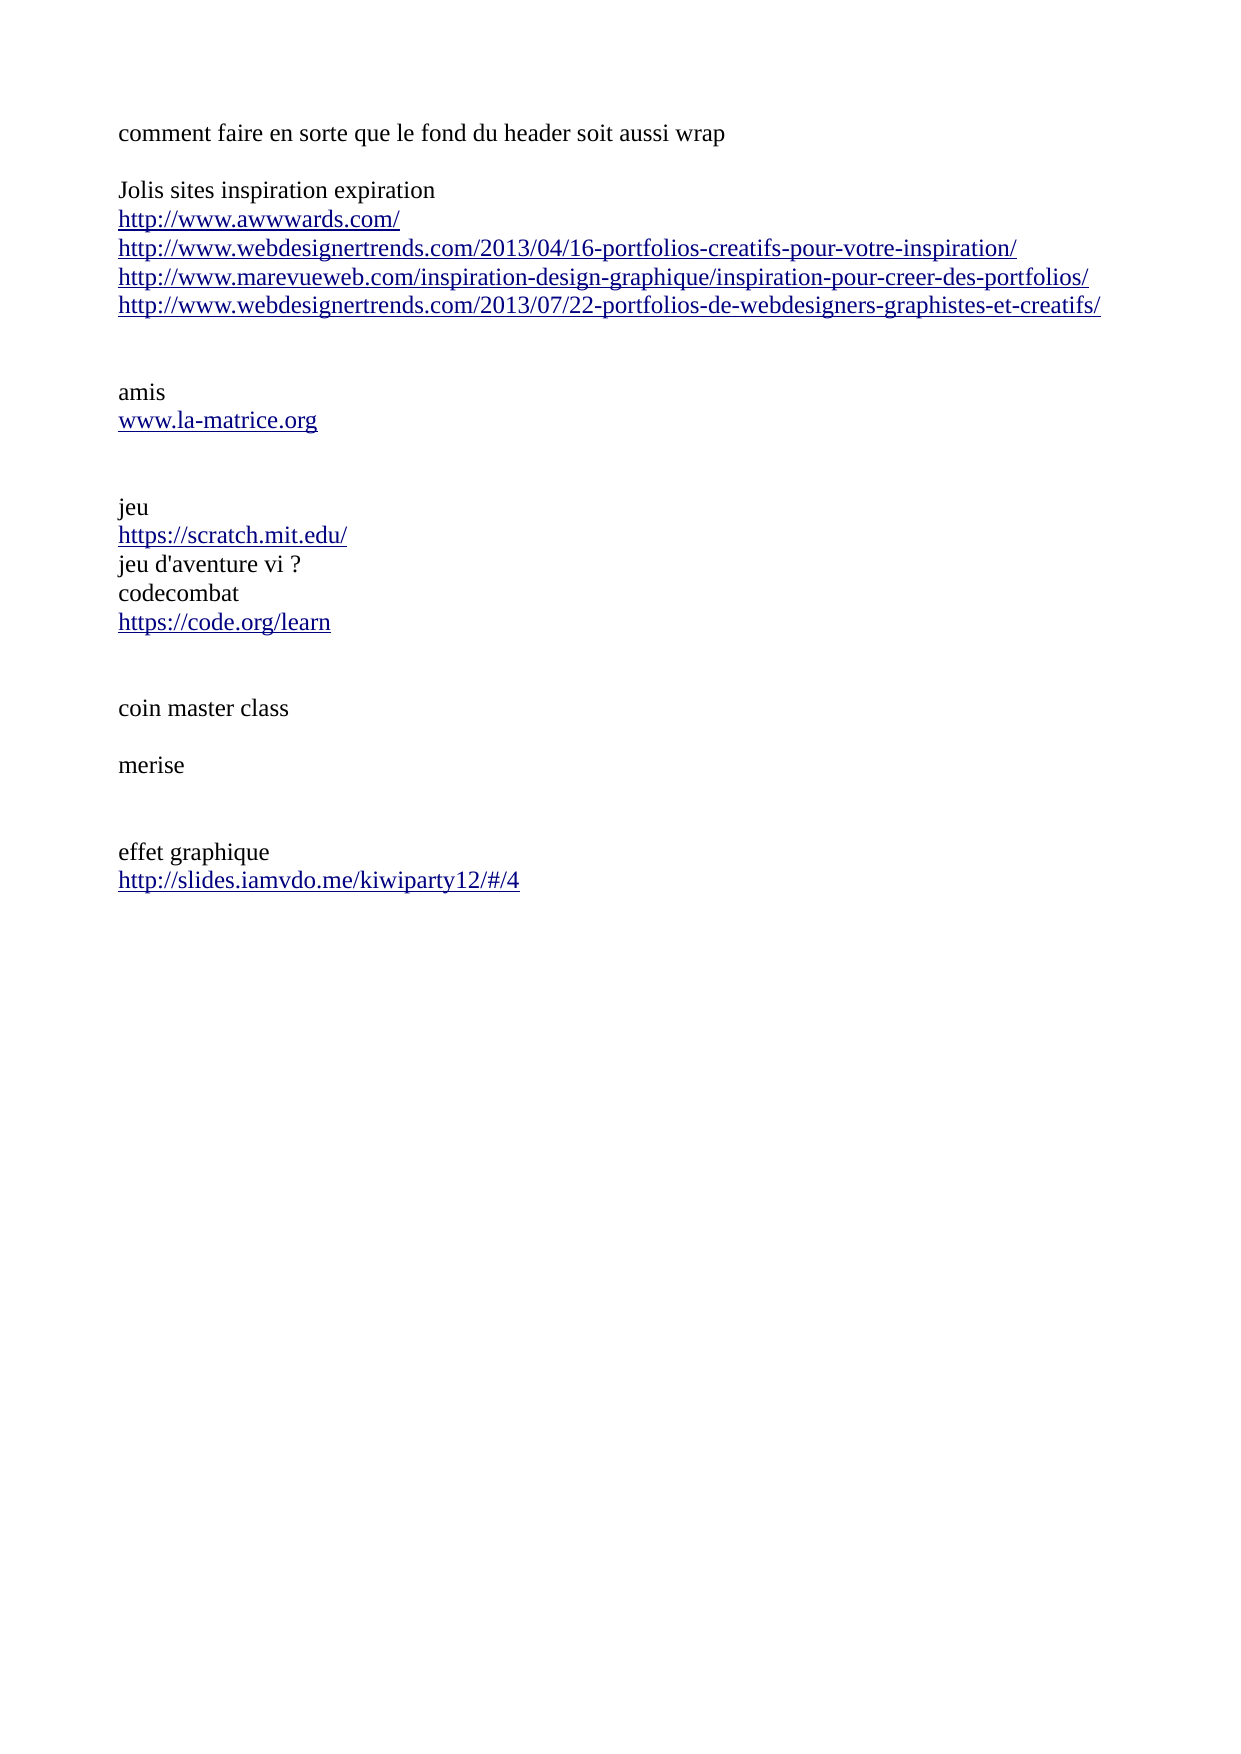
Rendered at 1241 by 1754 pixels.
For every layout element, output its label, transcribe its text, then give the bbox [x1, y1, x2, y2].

text http://www.marevueweb.com/inspiration-design-graphique/inspiration-pour-creer-des-portfolios/ [118, 262, 1122, 291]
text https://scratch.mit.edu/ [118, 521, 1122, 549]
text jeu [118, 492, 1122, 521]
text http://www.awwwards.com/ [118, 204, 1122, 233]
text merise [118, 751, 1122, 779]
text http://slides.iamvdo.me/kiwiparty12/#/4 [118, 866, 1122, 894]
text http://www.webdesignertrends.com/2013/04/16-portfolios-creatifs-pour-votre-inspiration/ [118, 233, 1122, 262]
text http://www.webdesignertrends.com/2013/07/22-portfolios-de-webdesigners-graphistes-et-creatifs/ [118, 291, 1122, 319]
text comment faire en sorte que le fond du header soit aussi wrap [118, 118, 1122, 147]
text amis [118, 377, 1122, 406]
text effet graphique [118, 837, 1122, 866]
text coin master class [118, 693, 1122, 722]
text www.la-matrice.org [118, 406, 1122, 434]
text codecombat [118, 578, 1122, 607]
text https://code.org/learn [118, 607, 1122, 636]
text jeu d'aventure vi ? [118, 549, 1122, 578]
text Jolis sites inspiration expiration [118, 176, 1122, 204]
